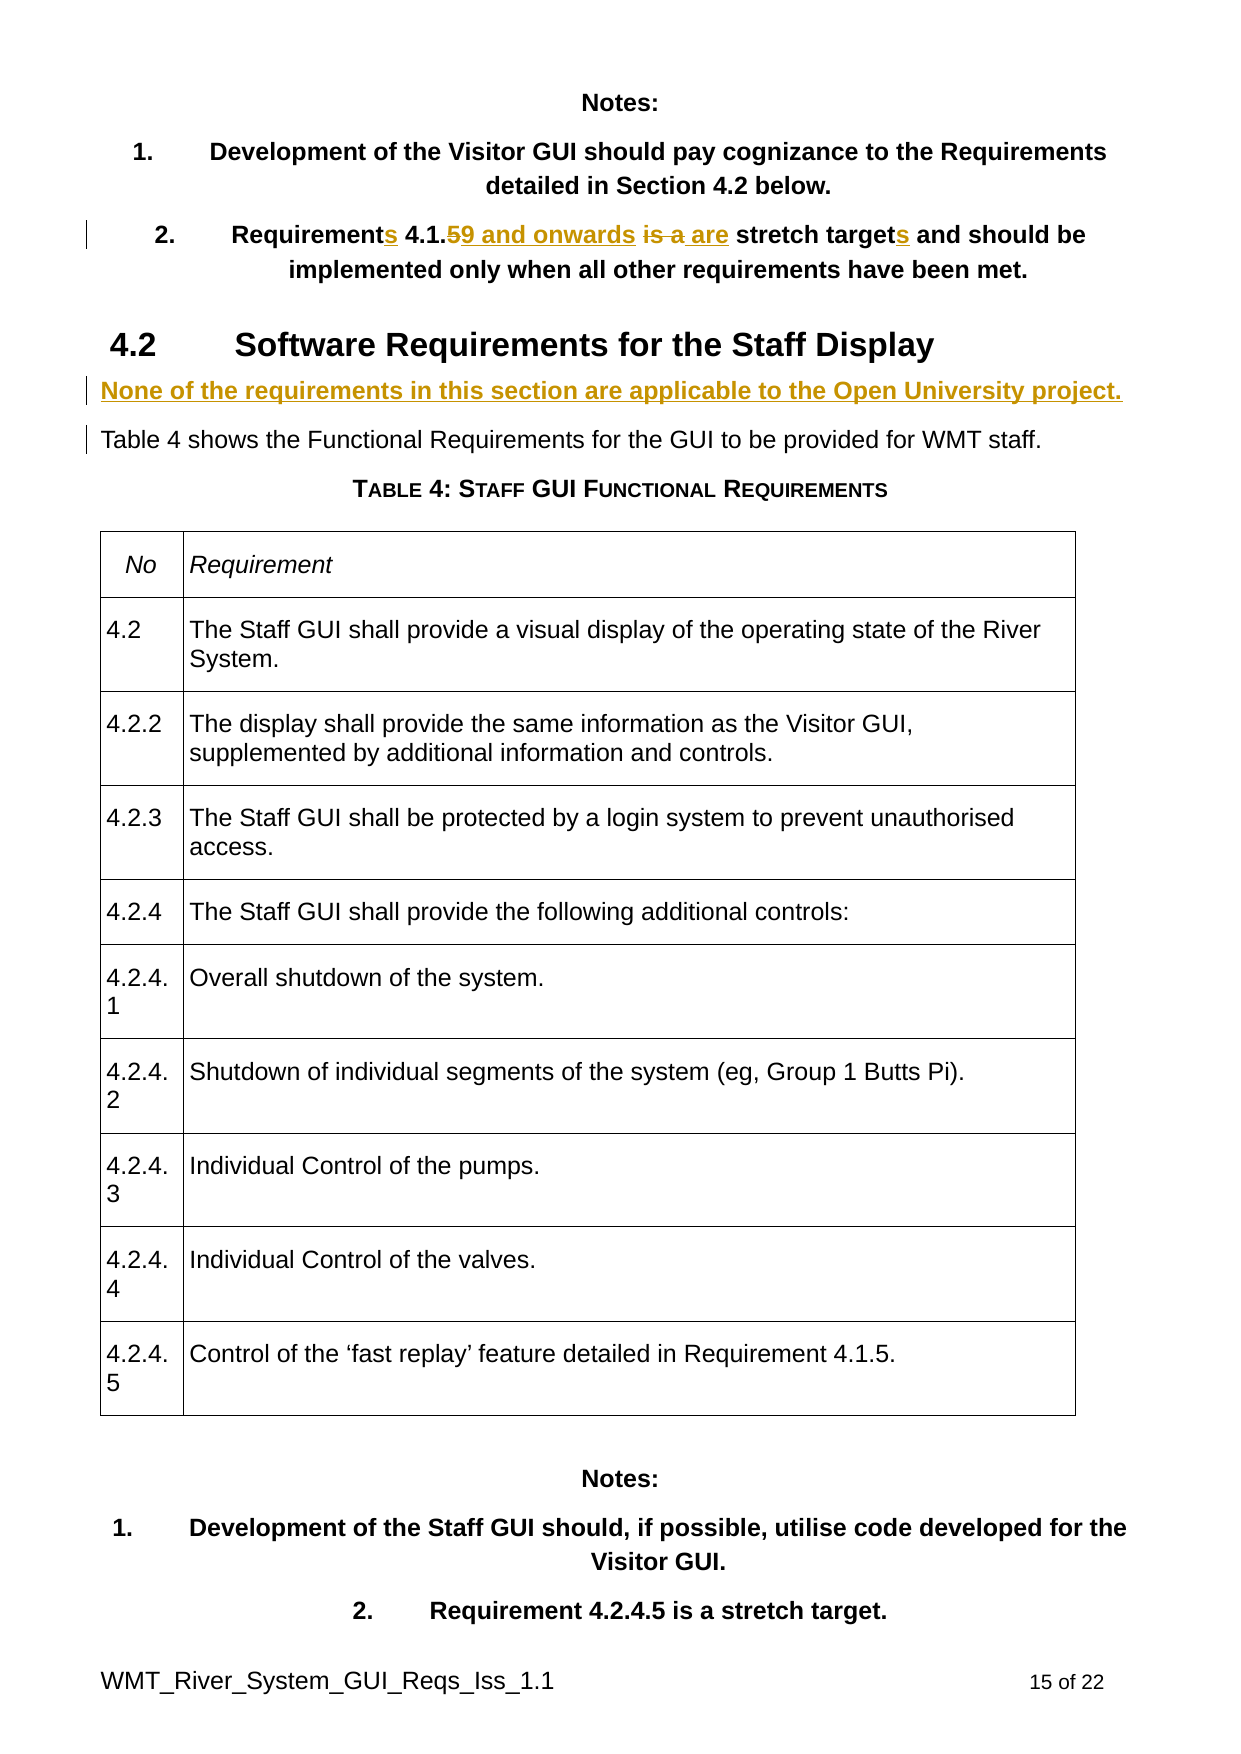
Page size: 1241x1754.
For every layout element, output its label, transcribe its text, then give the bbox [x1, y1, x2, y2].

text 2. Requirements 4.1.9 and onwards are stretch targets and should be implemented only when all other requirements have been met. [100, 220, 1140, 283]
text Notes: [100, 88, 1140, 116]
table_cell 4.2.4 [101, 880, 183, 944]
table_header Requirement [184, 532, 1075, 597]
text 1. Development of the Visitor GUI should pay cognizance to the Requirements detailed in Section 4.2 below. [100, 137, 1140, 200]
table_cell 4.2.4.1 [101, 945, 183, 1038]
table_cell Shutdown of individual segments of the system (eg, Group 1 Butts Pi). [184, 1039, 1075, 1132]
table_cell 4.2 [101, 598, 183, 691]
table_cell 4.2.4.4 [101, 1227, 183, 1321]
text 1. Development of the Staff GUI should, if possible, utilise code developed for the Visitor GUI. [100, 1513, 1140, 1576]
table_cell Control of the ‘fast replay’ feature detailed in Requirement 4.1.5. [184, 1322, 1075, 1414]
table_cell 4.2.2 [101, 692, 183, 785]
subtitle Software Requirements for the Staff Display [100, 325, 1140, 363]
table_header No [101, 532, 183, 597]
text Notes: [100, 1464, 1140, 1492]
subtitle Table 4: Staff GUI Functional Requirements [100, 474, 1140, 503]
text 2. Requirement 4.2.4.5 is a stretch target. [100, 1596, 1140, 1625]
table_cell The display shall provide the same information as the Visitor GUI, supplemented by additional information and controls. [184, 692, 1075, 785]
table_cell 4.2.3 [101, 786, 183, 879]
table_cell 4.2.4.5 [101, 1322, 183, 1414]
table_cell 4.2.4.2 [101, 1039, 183, 1132]
text None of the requirements in this section are applicable to the Open University project. [100, 376, 1140, 404]
table_cell 4.2.4.3 [101, 1134, 183, 1226]
table_cell Individual Control of the valves. [184, 1227, 1075, 1321]
table_cell Overall shutdown of the system. [184, 945, 1075, 1038]
table_cell Individual Control of the pumps. [184, 1134, 1075, 1226]
table_cell The Staff GUI shall be protected by a login system to prevent unauthorised access. [184, 786, 1075, 879]
table_cell The Staff GUI shall provide a visual display of the operating state of the River System. [184, 598, 1075, 691]
table_cell The Staff GUI shall provide the following additional controls: [184, 880, 1075, 944]
text Table 4 shows the Functional Requirements for the GUI to be provided for WMT staff. [100, 425, 1140, 454]
